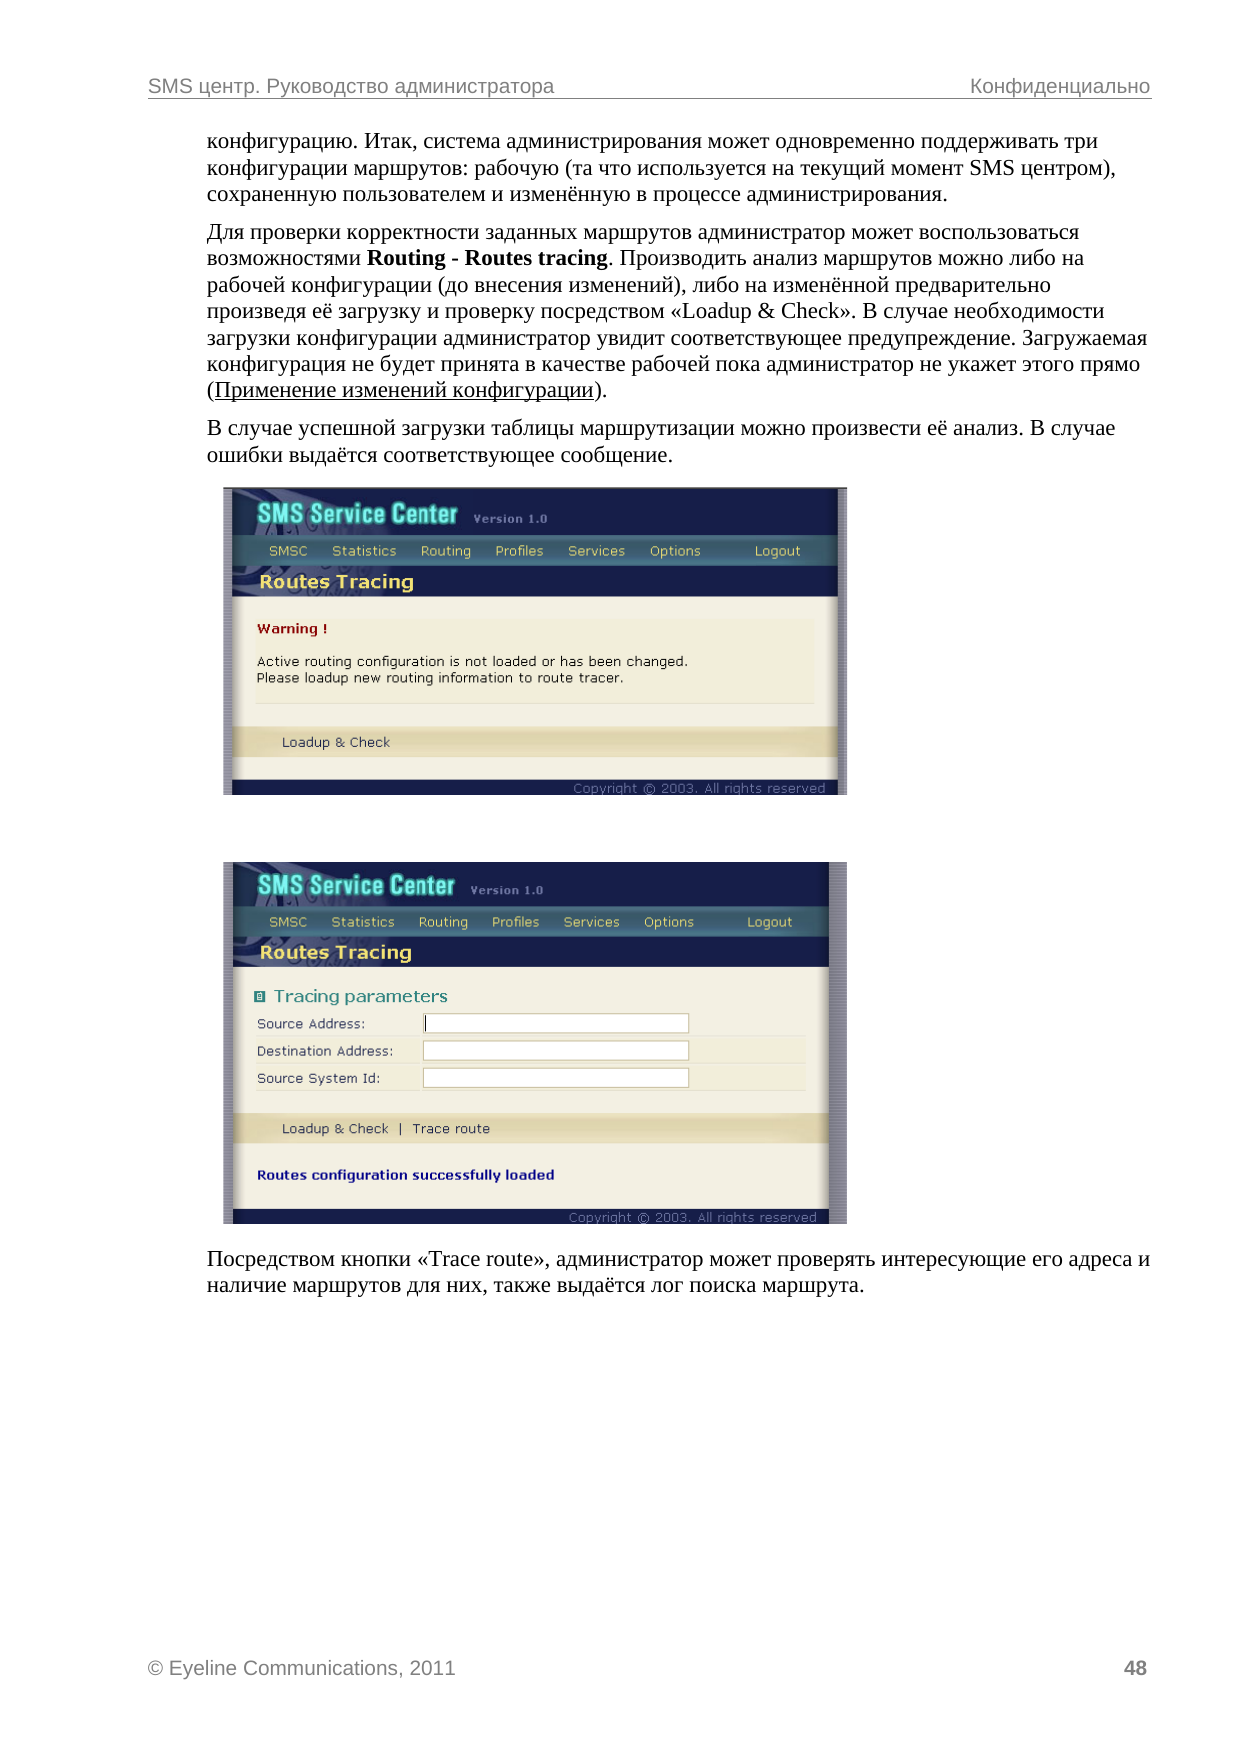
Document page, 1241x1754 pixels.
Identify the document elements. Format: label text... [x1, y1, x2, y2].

text Посредством кнопки «Trace route», администратор может проверять интересующие его адреса и наличие маршрутов для них, также выдаётся лог поиска маршрута. [207, 1244, 1152, 1297]
text конфигурацию. Итак, система администрирования может одновременно поддерживать три конфигурации маршрутов: рабочую (та что используется на текущий момент SMS центром), сохраненную пользователем и изменённую в процессе администрирования. [207, 127, 1152, 206]
picture [223, 487, 848, 795]
text Для проверки корректности заданных маршрутов администратор может воспользоваться возможностями Routing - Routes tracing. Производить анализ маршрутов можно либо на рабочей конфигурации (до внесения изменений), либо на изменённой предварительно произведя её загрузку и проверку посредством «Loadup & Check». В случае необходимости загрузки конфигурации администратор увидит соответствующее предупреждение. Загружаемая конфигурация не будет принята в качестве рабочей пока администратор не укажет этого прямо (Применение изменений конфигурации). [207, 218, 1152, 403]
text В случае успешной загрузки таблицы маршрутизации можно произвести её анализ. В случае ошибки выдаётся соответствующее сообщение. [207, 414, 1152, 467]
picture [223, 862, 847, 1224]
